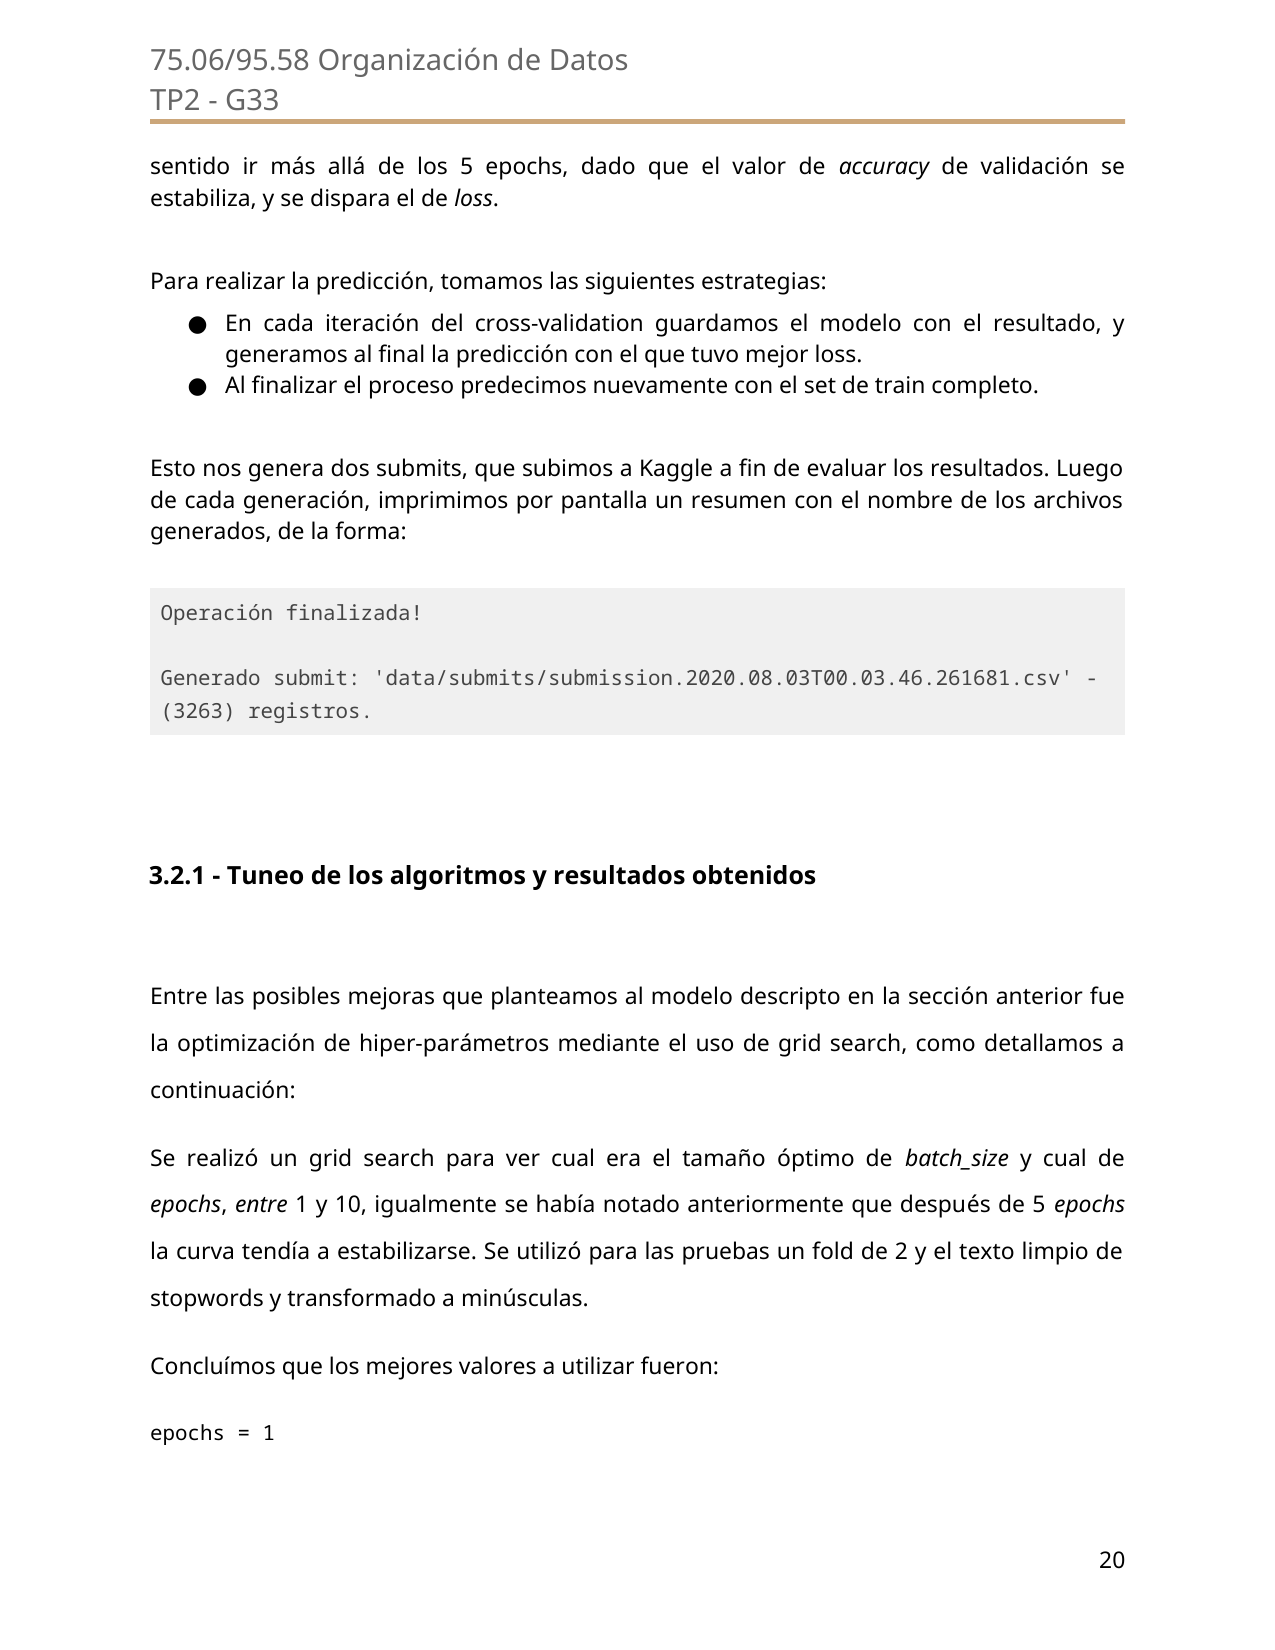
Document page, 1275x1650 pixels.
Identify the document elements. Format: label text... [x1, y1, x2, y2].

text epochs = 1 [150, 1418, 1125, 1446]
text sentido ir más allá de los 5 epochs, dado que el valor de accuracy de validación se estabiliza, y se dispara el de loss. [150, 150, 1125, 213]
subtitle 3.2.1 - Tuneo de los algoritmos y resultados obtenidos [148, 857, 1125, 892]
text Entre las posibles mejoras que planteamos al modelo descripto en la sección anterior fue la optimización de hiper-parámetros mediante el uso de grid search, como detallamos a continuación: [150, 980, 1125, 1105]
text Esto nos genera dos submits, que subimos a Kaggle a fin de evaluar los resultados. Luego de cada generación, imprimimos por pantalla un resumen con el nombre de los archivos generados, de la forma: [150, 452, 1125, 546]
table_header Operación finalizada! Generado submit: 'data/submits/submission.2020.08.03T00.03.46.261681.csv' - (3263) registros. [150, 588, 1125, 735]
picture [150, 119, 1125, 124]
text Para realizar la predicción, tomamos las siguientes estrategias: [150, 265, 1125, 296]
list Al finalizar el proceso predecimos nuevamente con el set de train completo. [187, 369, 1125, 400]
text Concluímos que los mejores valores a utilizar fueron: [150, 1350, 1125, 1381]
list En cada iteración del cross-validation guardamos el modelo con el resultado, y generamos al final la predicción con el que tuvo mejor loss. [187, 307, 1125, 369]
text Se realizó un grid search para ver cual era el tamaño óptimo de batch_size y cual de epochs, entre 1 y 10, igualmente se había notado anteriormente que después de 5 epochs la curva tendía a estabilizarse. Se utilizó para las pruebas un fold de 2 y el texto limpio de stopwords y transformado a minúsculas. [150, 1142, 1125, 1313]
